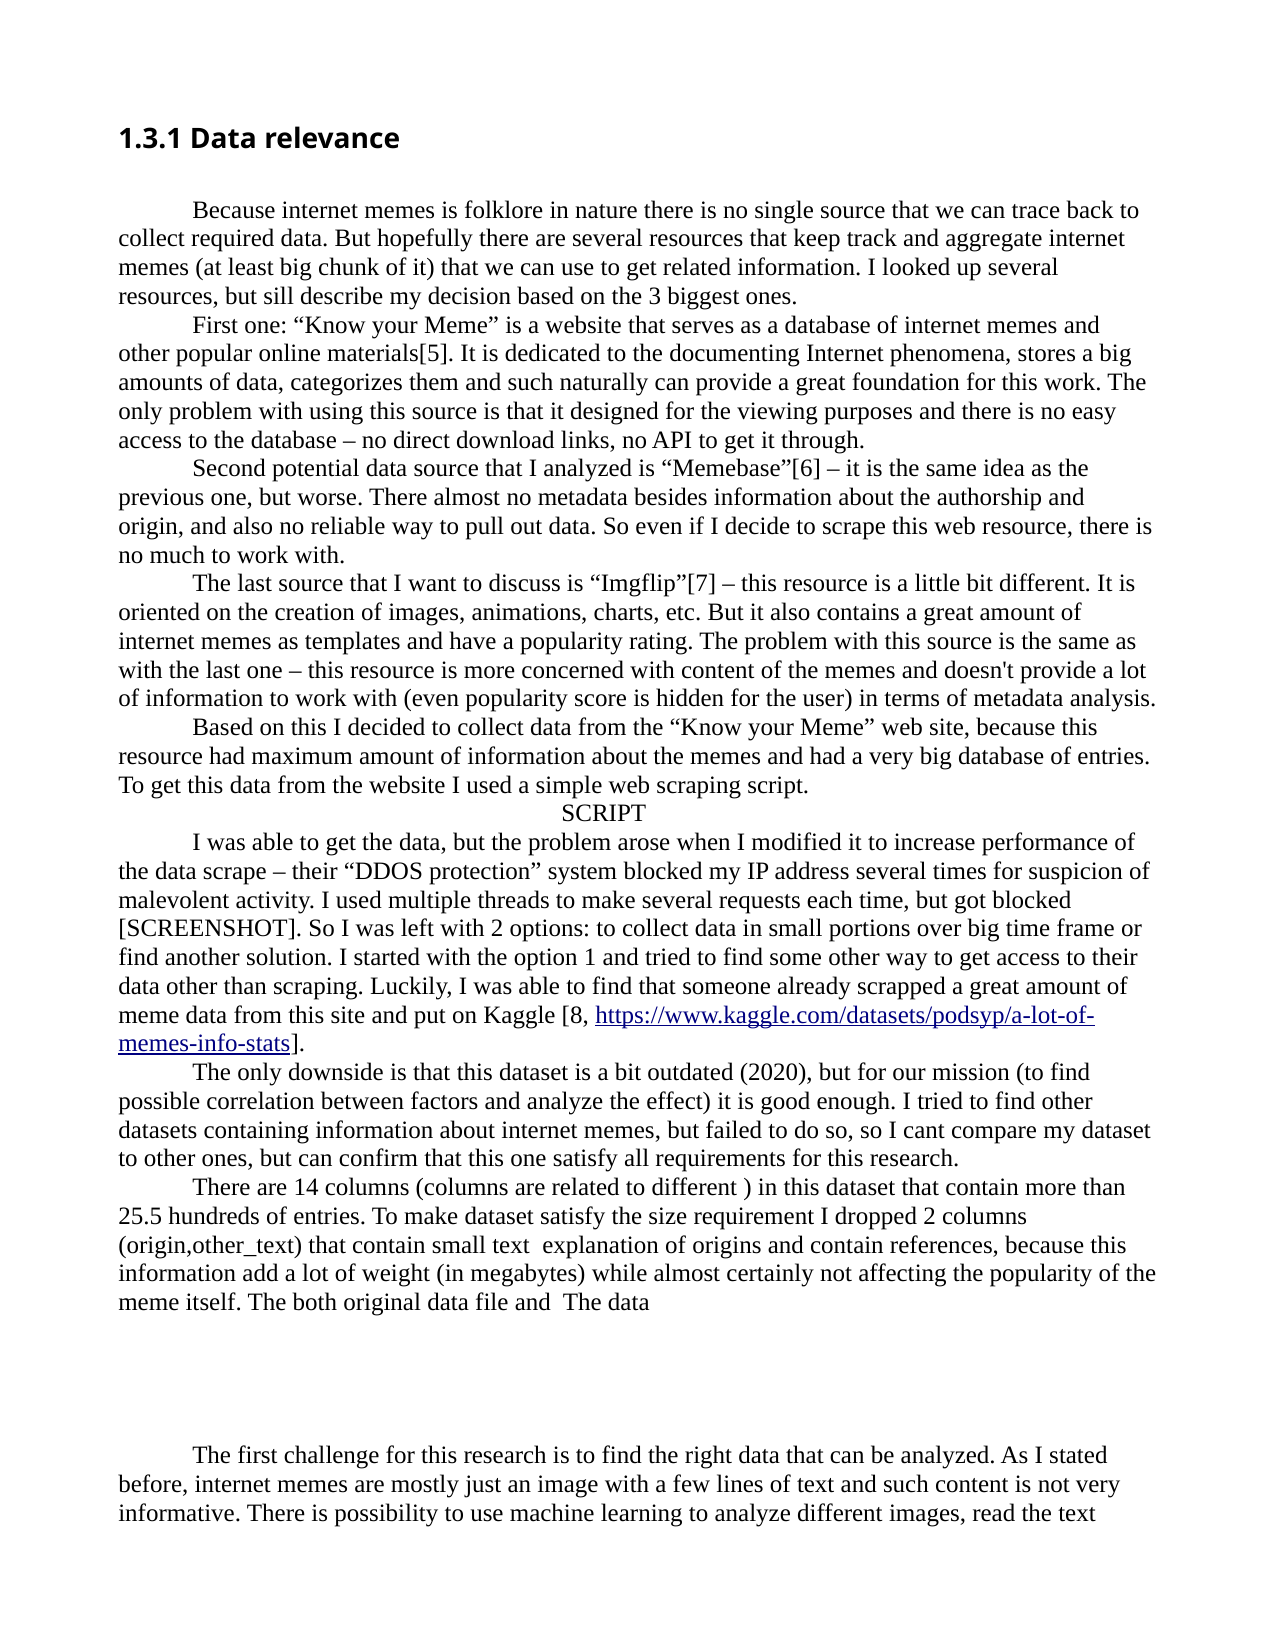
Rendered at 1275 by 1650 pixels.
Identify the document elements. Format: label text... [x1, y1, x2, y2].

text SCRIPT [118, 798, 1157, 827]
text The only downside is that this dataset is a bit outdated (2020), but for our mission (to find possible correlation between factors and analyze the effect) it is good enough. I tried to find other datasets containing information about internet memes, but failed to do so, so I cant compare my dataset to other ones, but can confirm that this one satisfy all requirements for this research. [118, 1057, 1157, 1172]
text Second potential data source that I analyzed is “Memebase”[6] – it is the same idea as the previous one, but worse. There almost no metadata besides information about the authorship and origin, and also no reliable way to pull out data. So even if I decide to scrape this web resource, there is no much to work with. [118, 453, 1157, 568]
text I was able to get the data, but the problem arose when I modified it to increase performance of the data scrape – their “DDOS protection” system blocked my IP address several times for suspicion of malevolent activity. I used multiple threads to make several requests each time, but got blocked [SCREENSHOT]. So I was left with 2 options: to collect data in small portions over big time frame or find another solution. I started with the option 1 and tried to find some other way to get access to their data other than scraping. Luckily, I was able to find that someone already scrapped a great amount of meme data from this site and put on Kaggle [8, https://www.kaggle.com/datasets/podsyp/a-lot-of-memes-info-stats]. [118, 827, 1157, 1057]
text Based on this I decided to collect data from the “Know your Meme” web site, because this resource had maximum amount of information about the memes and had a very big database of entries. [118, 712, 1157, 770]
text Because internet memes is folklore in nature there is no single source that we can trace back to collect required data. But hopefully there are several resources that keep track and aggregate internet memes (at least big chunk of it) that we can use to get related information. I looked up several resources, but sill describe my decision based on the 3 biggest ones. [118, 195, 1157, 310]
text There are 14 columns (columns are related to different ) in this dataset that contain more than 25.5 hundreds of entries. To make dataset satisfy the size requirement I dropped 2 columns (origin,other_text) that contain small text explanation of origins and contain references, because this information add a lot of weight (in megabytes) while almost certainly not affecting the popularity of the meme itself. The both original data file and The data [118, 1172, 1157, 1316]
subtitle 1.3.1 Data relevance [118, 118, 1157, 156]
text The first challenge for this research is to find the right data that can be analyzed. As I stated before, internet memes are mostly just an image with a few lines of text and such content is not very informative. There is possibility to use machine learning to analyze different images, read the text [118, 1441, 1157, 1527]
text First one: “Know your Meme” is a website that serves as a database of internet memes and other popular online materials[5]. It is dedicated to the documenting Internet phenomena, stores a big amounts of data, categorizes them and such naturally can provide a great foundation for this work. The only problem with using this source is that it designed for the viewing purposes and there is no easy access to the database – no direct download links, no API to get it through. [118, 310, 1157, 453]
text The last source that I want to discuss is “Imgflip”[7] – this resource is a little bit different. It is oriented on the creation of images, animations, charts, etc. But it also contains a great amount of internet memes as templates and have a popularity rating. The problem with this source is the same as with the last one – this resource is more concerned with content of the memes and doesn't provide a lot of information to work with (even popularity score is hidden for the user) in terms of metadata analysis. [118, 568, 1157, 712]
text To get this data from the website I used a simple web scraping script. [118, 770, 1157, 798]
